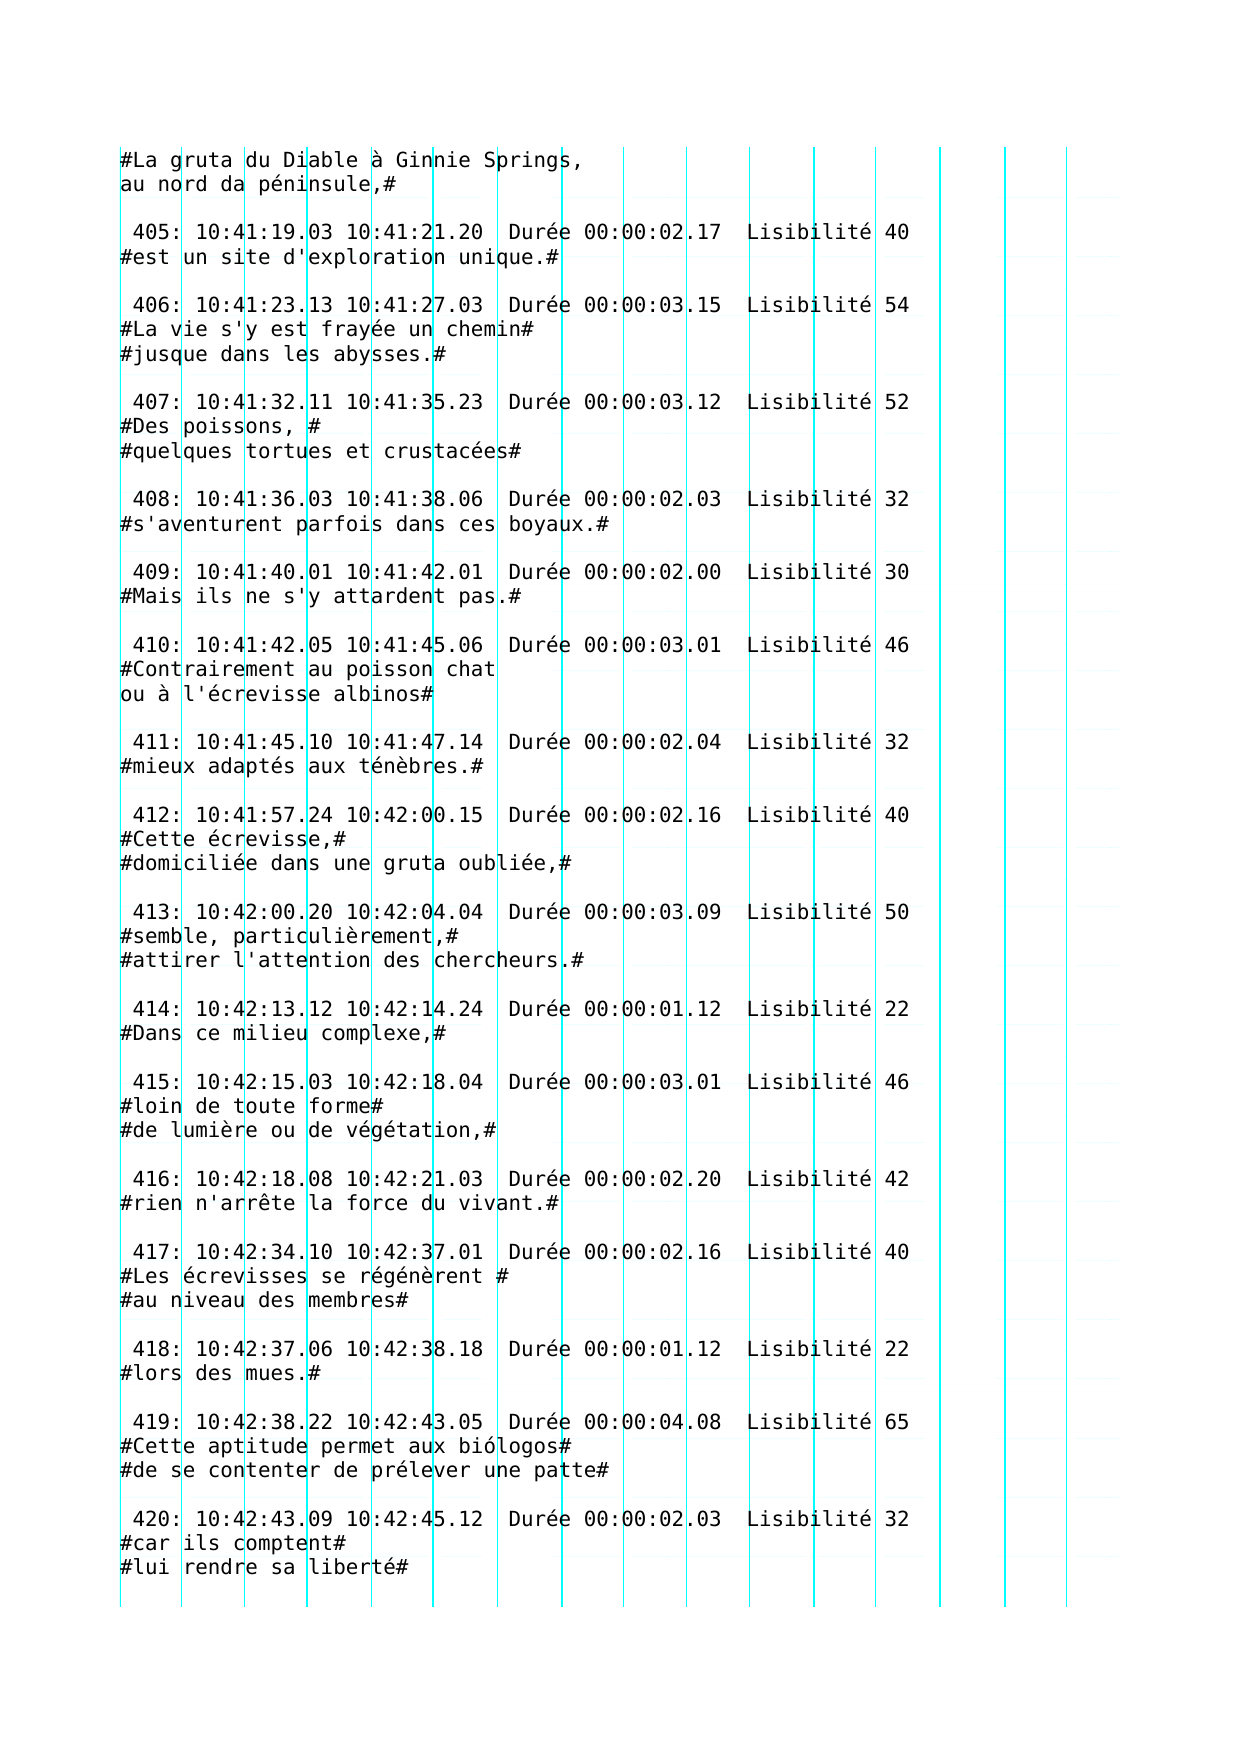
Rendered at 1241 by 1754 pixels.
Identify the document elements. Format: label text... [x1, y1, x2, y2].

text #La vie s'y est frayée un chemin# [120, 317, 1120, 342]
text #loin de toute forme# [120, 1094, 1120, 1118]
text 418: 10:42:37.06 10:42:38.18 Durée 00:00:01.12 Lisibilité 22 [120, 1337, 1120, 1361]
picture [119, 147, 1121, 1607]
text #Des poissons, # [120, 414, 1120, 439]
text #Les écrevisses se régénèrent # [120, 1264, 1120, 1288]
text #Mais ils ne s'y attardent pas.# [120, 584, 1120, 609]
text #rien n'arrête la force du vivant.# [120, 1191, 1120, 1216]
text 410: 10:41:42.05 10:41:45.06 Durée 00:00:03.01 Lisibilité 46 [120, 633, 1120, 657]
text #semble, particulièrement,# [120, 924, 1120, 948]
text 412: 10:41:57.24 10:42:00.15 Durée 00:00:02.16 Lisibilité 40 [120, 803, 1120, 827]
text #Cette aptitude permet aux biólogos# [120, 1434, 1120, 1458]
text 417: 10:42:34.10 10:42:37.01 Durée 00:00:02.16 Lisibilité 40 [120, 1240, 1120, 1264]
text #quelques tortues et crustacées# [120, 439, 1120, 463]
text #mieux adaptés aux ténèbres.# [120, 754, 1120, 779]
text #attirer l'attention des chercheurs.# [120, 948, 1120, 973]
text 413: 10:42:00.20 10:42:04.04 Durée 00:00:03.09 Lisibilité 50 [120, 900, 1120, 924]
text #de se contenter de prélever une patte# [120, 1458, 1120, 1482]
text #Cette écrevisse,# [120, 827, 1120, 851]
text 419: 10:42:38.22 10:42:43.05 Durée 00:00:04.08 Lisibilité 65 [120, 1410, 1120, 1434]
text 416: 10:42:18.08 10:42:21.03 Durée 00:00:02.20 Lisibilité 42 [120, 1167, 1120, 1191]
text 408: 10:41:36.03 10:41:38.06 Durée 00:00:02.03 Lisibilité 32 [120, 487, 1120, 512]
text 407: 10:41:32.11 10:41:35.23 Durée 00:00:03.12 Lisibilité 52 [120, 390, 1120, 414]
text 414: 10:42:13.12 10:42:14.24 Durée 00:00:01.12 Lisibilité 22 [120, 997, 1120, 1021]
text ou à l'écrevisse albinos# [120, 682, 1120, 706]
text 420: 10:42:43.09 10:42:45.12 Durée 00:00:02.03 Lisibilité 32 [120, 1507, 1120, 1531]
text 405: 10:41:19.03 10:41:21.20 Durée 00:00:02.17 Lisibilité 40 [120, 220, 1120, 245]
text 409: 10:41:40.01 10:41:42.01 Durée 00:00:02.00 Lisibilité 30 [120, 560, 1120, 584]
text #lors des mues.# [120, 1361, 1120, 1385]
text #s'aventurent parfois dans ces boyaux.# [120, 512, 1120, 536]
text #La gruta du Diable à Ginnie Springs, [120, 148, 1120, 172]
text 411: 10:41:45.10 10:41:47.14 Durée 00:00:02.04 Lisibilité 32 [120, 730, 1120, 754]
text #est un site d'exploration unique.# [120, 245, 1120, 269]
text #domiciliée dans une gruta oubliée,# [120, 851, 1120, 876]
text #Contrairement au poisson chat [120, 657, 1120, 682]
text 415: 10:42:15.03 10:42:18.04 Durée 00:00:03.01 Lisibilité 46 [120, 1070, 1120, 1094]
text #car ils comptent# [120, 1531, 1120, 1555]
text #lui rendre sa liberté# [120, 1555, 1120, 1579]
text 406: 10:41:23.13 10:41:27.03 Durée 00:00:03.15 Lisibilité 54 [120, 293, 1120, 317]
text #Dans ce milieu complexe,# [120, 1021, 1120, 1046]
text #de lumière ou de végétation,# [120, 1118, 1120, 1143]
text #jusque dans les abysses.# [120, 342, 1120, 366]
text au nord da péninsule,# [120, 172, 1120, 196]
text #au niveau des membres# [120, 1288, 1120, 1313]
